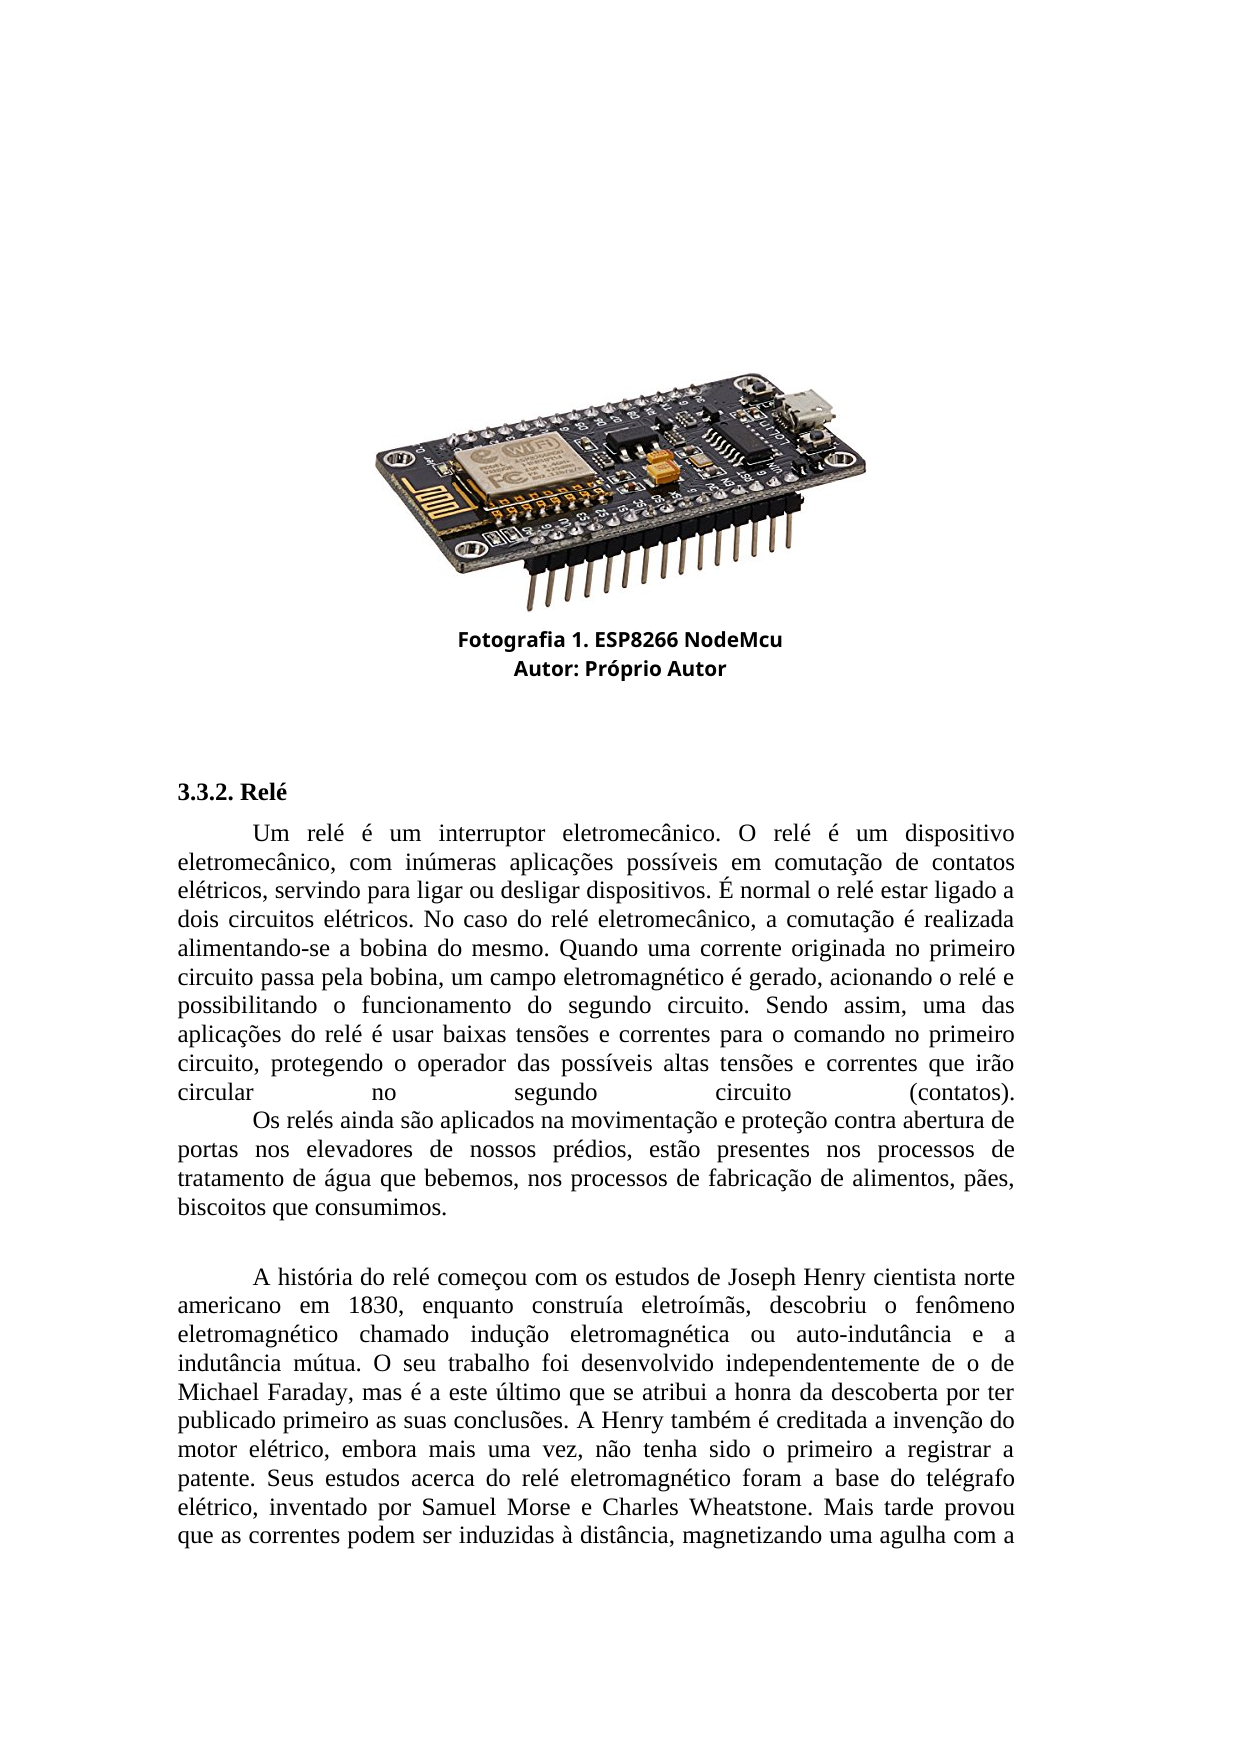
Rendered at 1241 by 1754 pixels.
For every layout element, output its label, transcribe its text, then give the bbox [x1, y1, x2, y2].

subtitle 3.3.2. Relé [177, 777, 1063, 806]
text Um relé é um interruptor eletromecânico. O relé é um dispositivo eletromecânico, com inúmeras aplicações possíveis em comutação de contatos elétricos, servindo para ligar ou desligar dispositivos. É normal o relé estar ligado a dois circuitos elétricos. No caso do relé eletromecânico, a comutação é realizada alimentando-se a bobina do mesmo. Quando uma corrente originada no primeiro circuito passa pela bobina, um campo eletromagnético é gerado, acionando o relé e possibilitando o funcionamento do segundo circuito. Sendo assim, uma das aplicações do relé é usar baixas tensões e correntes para o comando no primeiro circuito, protegendo o operador das possíveis altas tensões e correntes que irão circular no segundo circuito (contatos). Os relés ainda são aplicados na movimentação e proteção contra abertura de portas nos elevadores de nossos prédios, estão presentes nos processos de tratamento de água que bebemos, nos processos de fabricação de alimentos, pães, biscoitos que consumimos. [177, 818, 1016, 1221]
text A história do relé começou com os estudos de Joseph Henry cientista norte americano em 1830, enquanto construía eletroímãs, descobriu o fenômeno eletromagnético chamado indução eletromagnética ou auto-indutância e a indutância mútua. O seu trabalho foi desenvolvido independentemente de o de Michael Faraday, mas é a este último que se atribui a honra da descoberta por ter publicado primeiro as suas conclusões. A Henry também é creditada a invenção do motor elétrico, embora mais uma vez, não tenha sido o primeiro a registrar a patente. Seus estudos acerca do relé eletromagnético foram a base do telégrafo elétrico, inventado por Samuel Morse e Charles Wheatstone. Mais tarde provou que as correntes podem ser induzidas à distância, magnetizando uma agulha com a [177, 1233, 1016, 1549]
picture [373, 371, 867, 613]
text Fotografia 1. ESP8266 NodeMcu [177, 625, 1063, 654]
text Autor: Próprio Autor [177, 654, 1063, 682]
